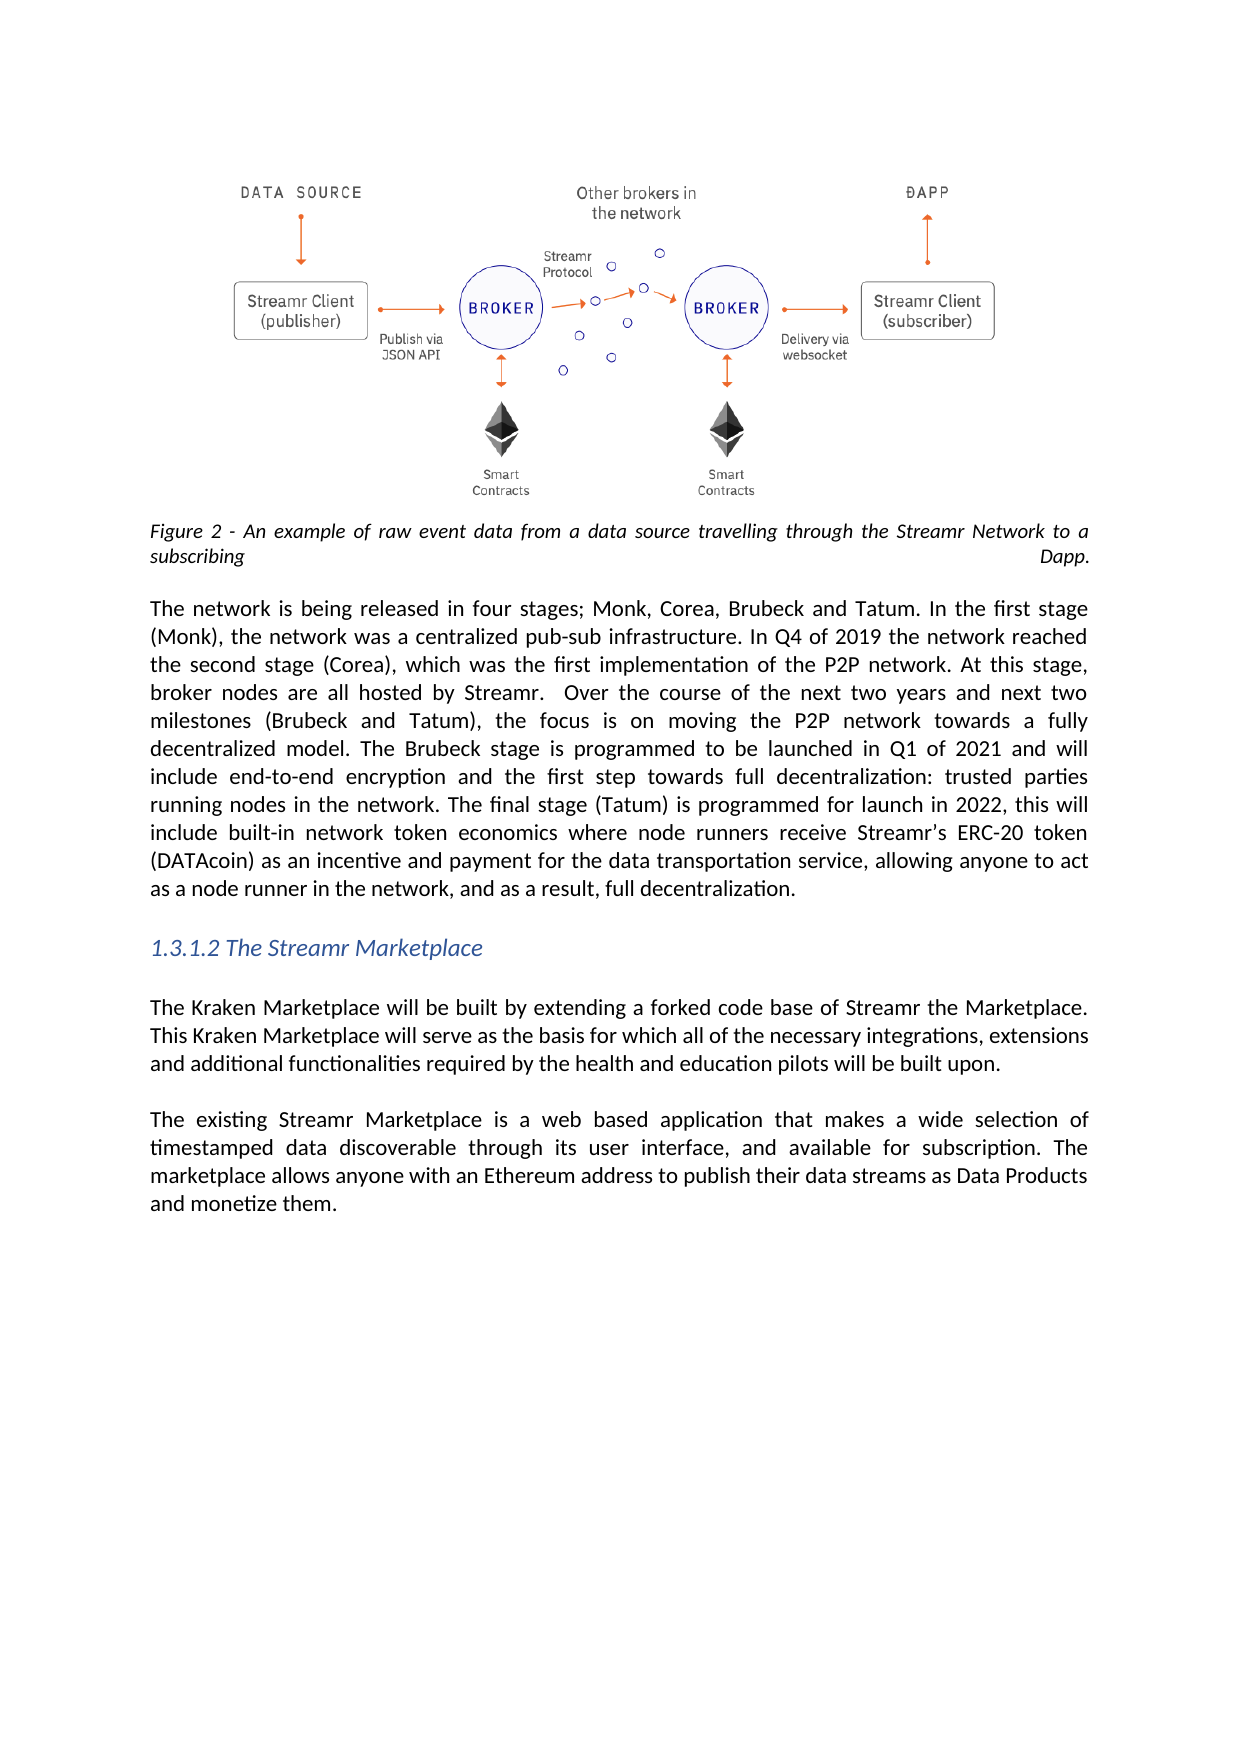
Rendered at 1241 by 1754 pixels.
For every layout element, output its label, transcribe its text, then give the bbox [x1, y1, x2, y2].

text The existing Streamr Marketplace is a web based application that makes a wide selection of timestamped data discoverable through its user interface, and available for subscription. The marketplace allows anyone with an Ethereum address to publish their data streams as Data Products and monetize them. [150, 1105, 1090, 1217]
subtitle 1.3.1.2 The Streamr Marketplace [150, 932, 1090, 963]
text The Kraken Marketplace will be built by extending a forked code base of Streamr the Marketplace. This Kraken Marketplace will serve as the basis for which all of the necessary integrations, extensions and additional functionalities required by the health and education pilots will be built upon. [150, 993, 1090, 1077]
picture [224, 150, 1016, 519]
text Figure 2 - An example of raw event data from a data source travelling through the Streamr Network to a subscribing Dapp. The network is being released in four stages; Monk, Corea, Brubeck and Tatum. In the first stage (Monk), the network was a centralized pub-sub infrastructure. In Q4 of 2019 the network reached the second stage (Corea), which was the first implementation of the P2P network. At this stage, broker nodes are all hosted by Streamr. Over the course of the next two years and next two milestones (Brubeck and Tatum), the focus is on moving the P2P network towards a fully decentralized model. The Brubeck stage is programmed to be launched in Q1 of 2021 and will include end-to-end encryption and the first step towards full decentralization: trusted parties running nodes in the network. The final stage (Tatum) is programmed for launch in 2022, this will include built-in network token economics where node runners receive Streamr’s ERC-20 token (DATAcoin) as an incentive and payment for the data transportation service, allowing anyone to act as a node runner in the network, and as a result, full decentralization. [150, 518, 1090, 903]
